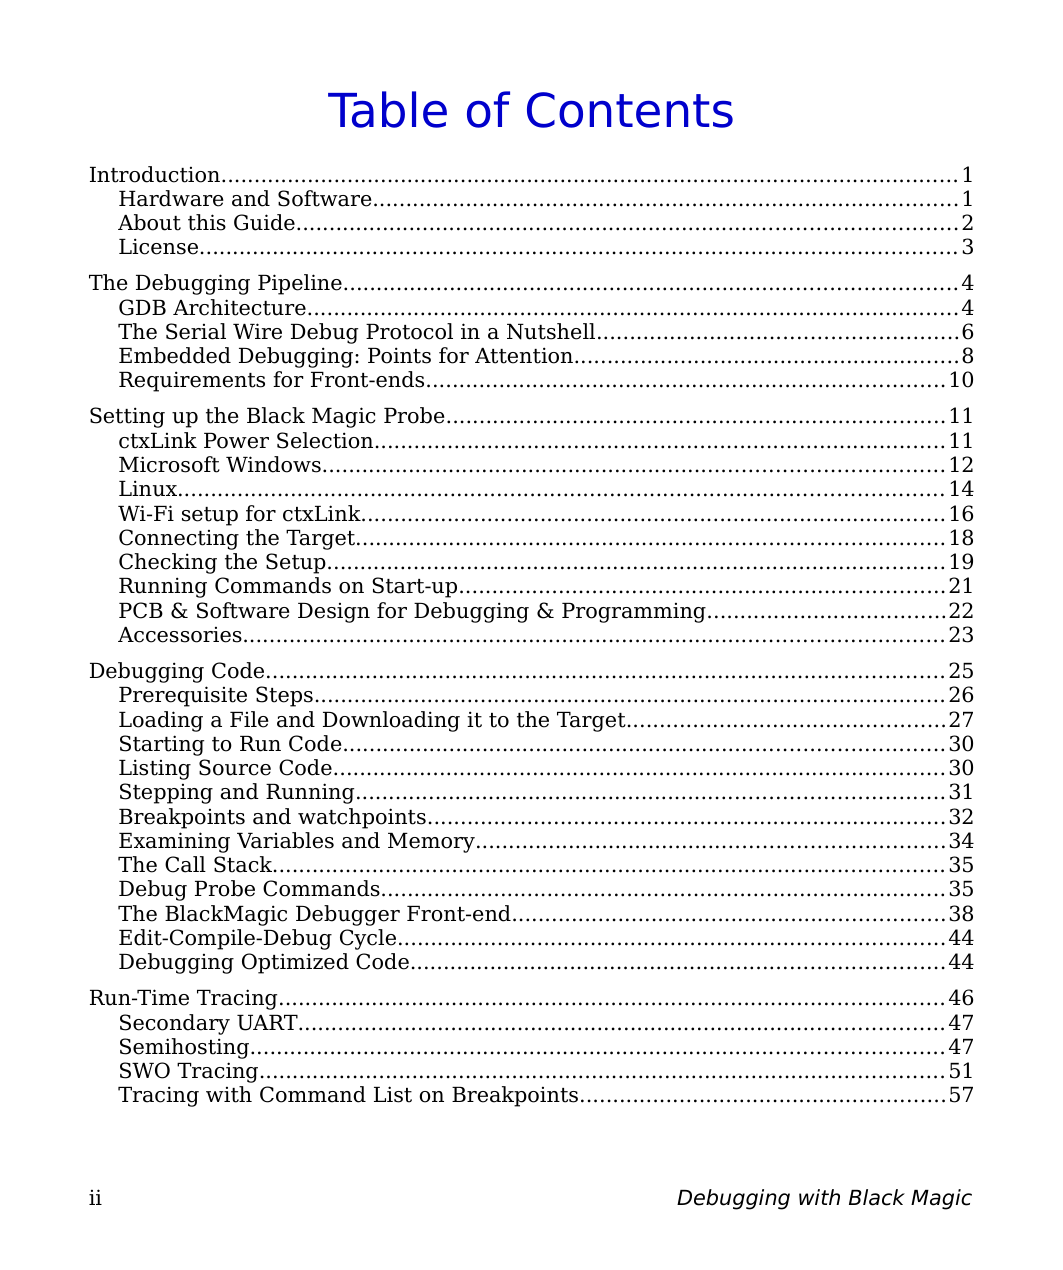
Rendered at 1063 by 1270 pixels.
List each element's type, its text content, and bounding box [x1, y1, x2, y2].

text Secondary UART 47 [118, 1011, 974, 1035]
text Breakpoints and watchpoints 32 [118, 805, 974, 829]
text Loading a File and Downloading it to the Target 27 [118, 708, 974, 732]
text The Serial Wire Debug Protocol in a Nutshell 6 [118, 320, 974, 344]
text Listing Source Code 30 [118, 756, 974, 780]
text Checking the Setup 19 [118, 550, 974, 574]
text Microsoft Windows 12 [118, 453, 974, 477]
text Setting up the Black Magic Probe 11 [88, 404, 974, 429]
text About this Guide 2 [118, 211, 974, 235]
text PCB & Software Design for Debugging & Programming 22 [118, 599, 974, 623]
text Debugging Code 25 [88, 659, 974, 683]
text Hardware and Software 1 [118, 187, 974, 211]
text Debug Probe Commands 35 [118, 877, 974, 902]
text ctxLink Power Selection 11 [118, 429, 974, 453]
text Edit-Compile-Debug Cycle 44 [118, 926, 974, 950]
text License 3 [118, 235, 974, 260]
text Starting to Run Code 30 [118, 732, 974, 756]
text Accessories 23 [118, 623, 974, 647]
text Debugging Optimized Code 44 [118, 950, 974, 974]
text Stepping and Running 31 [118, 780, 974, 805]
text Tracing with Command List on Breakpoints 57 [118, 1083, 974, 1108]
text Linux 14 [118, 477, 974, 502]
text The Debugging Pipeline 4 [88, 271, 974, 296]
text Embedded Debugging: Points for Attention 8 [118, 344, 974, 368]
text Requirements for Front-ends 10 [118, 368, 974, 393]
text GDB Architecture 4 [118, 296, 974, 320]
text Run-Time Tracing 46 [88, 986, 974, 1011]
text Wi-Fi setup for ctxLink 16 [118, 502, 974, 526]
text The BlackMagic Debugger Front-end 38 [118, 902, 974, 926]
text Connecting the Target 18 [118, 526, 974, 550]
text Examining Variables and Memory 34 [118, 829, 974, 853]
text Prerequisite Steps 26 [118, 683, 974, 708]
text SWO Tracing 51 [118, 1059, 974, 1083]
text Introduction 1 [88, 163, 974, 187]
text The Call Stack 35 [118, 853, 974, 877]
text Running Commands on Start-up 21 [118, 574, 974, 599]
subtitle Table of Contents [88, 84, 974, 138]
text Semihosting 47 [118, 1035, 974, 1059]
